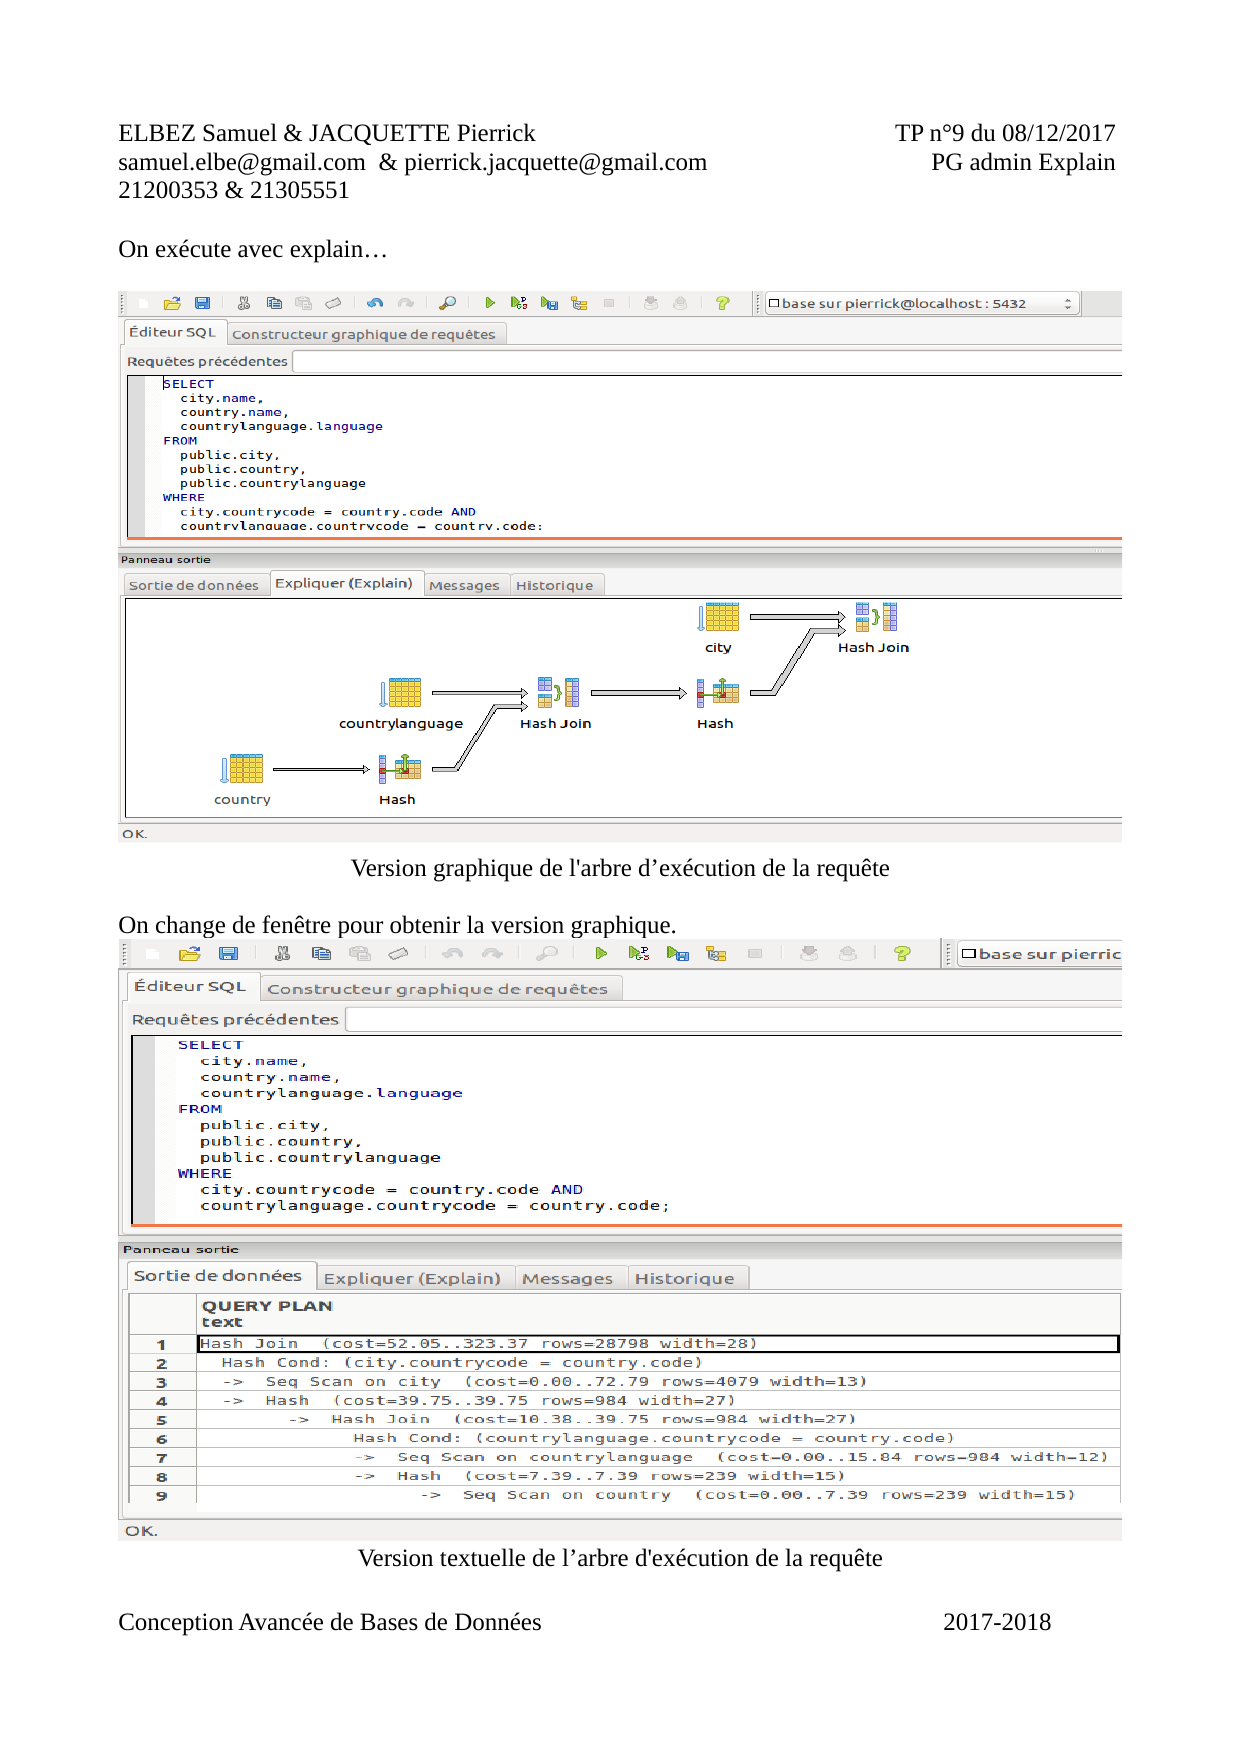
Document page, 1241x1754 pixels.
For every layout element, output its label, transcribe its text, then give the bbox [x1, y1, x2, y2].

picture [118, 938, 1123, 1544]
text Version textuelle de l’arbre d'exécution de la requête [118, 1544, 1122, 1572]
text On change de fenêtre pour obtenir la version graphique. [118, 910, 1122, 938]
picture [118, 291, 1123, 853]
text On exécute avec explain… [118, 234, 1122, 263]
text Version graphique de l'arbre d’exécution de la requête [118, 853, 1122, 881]
